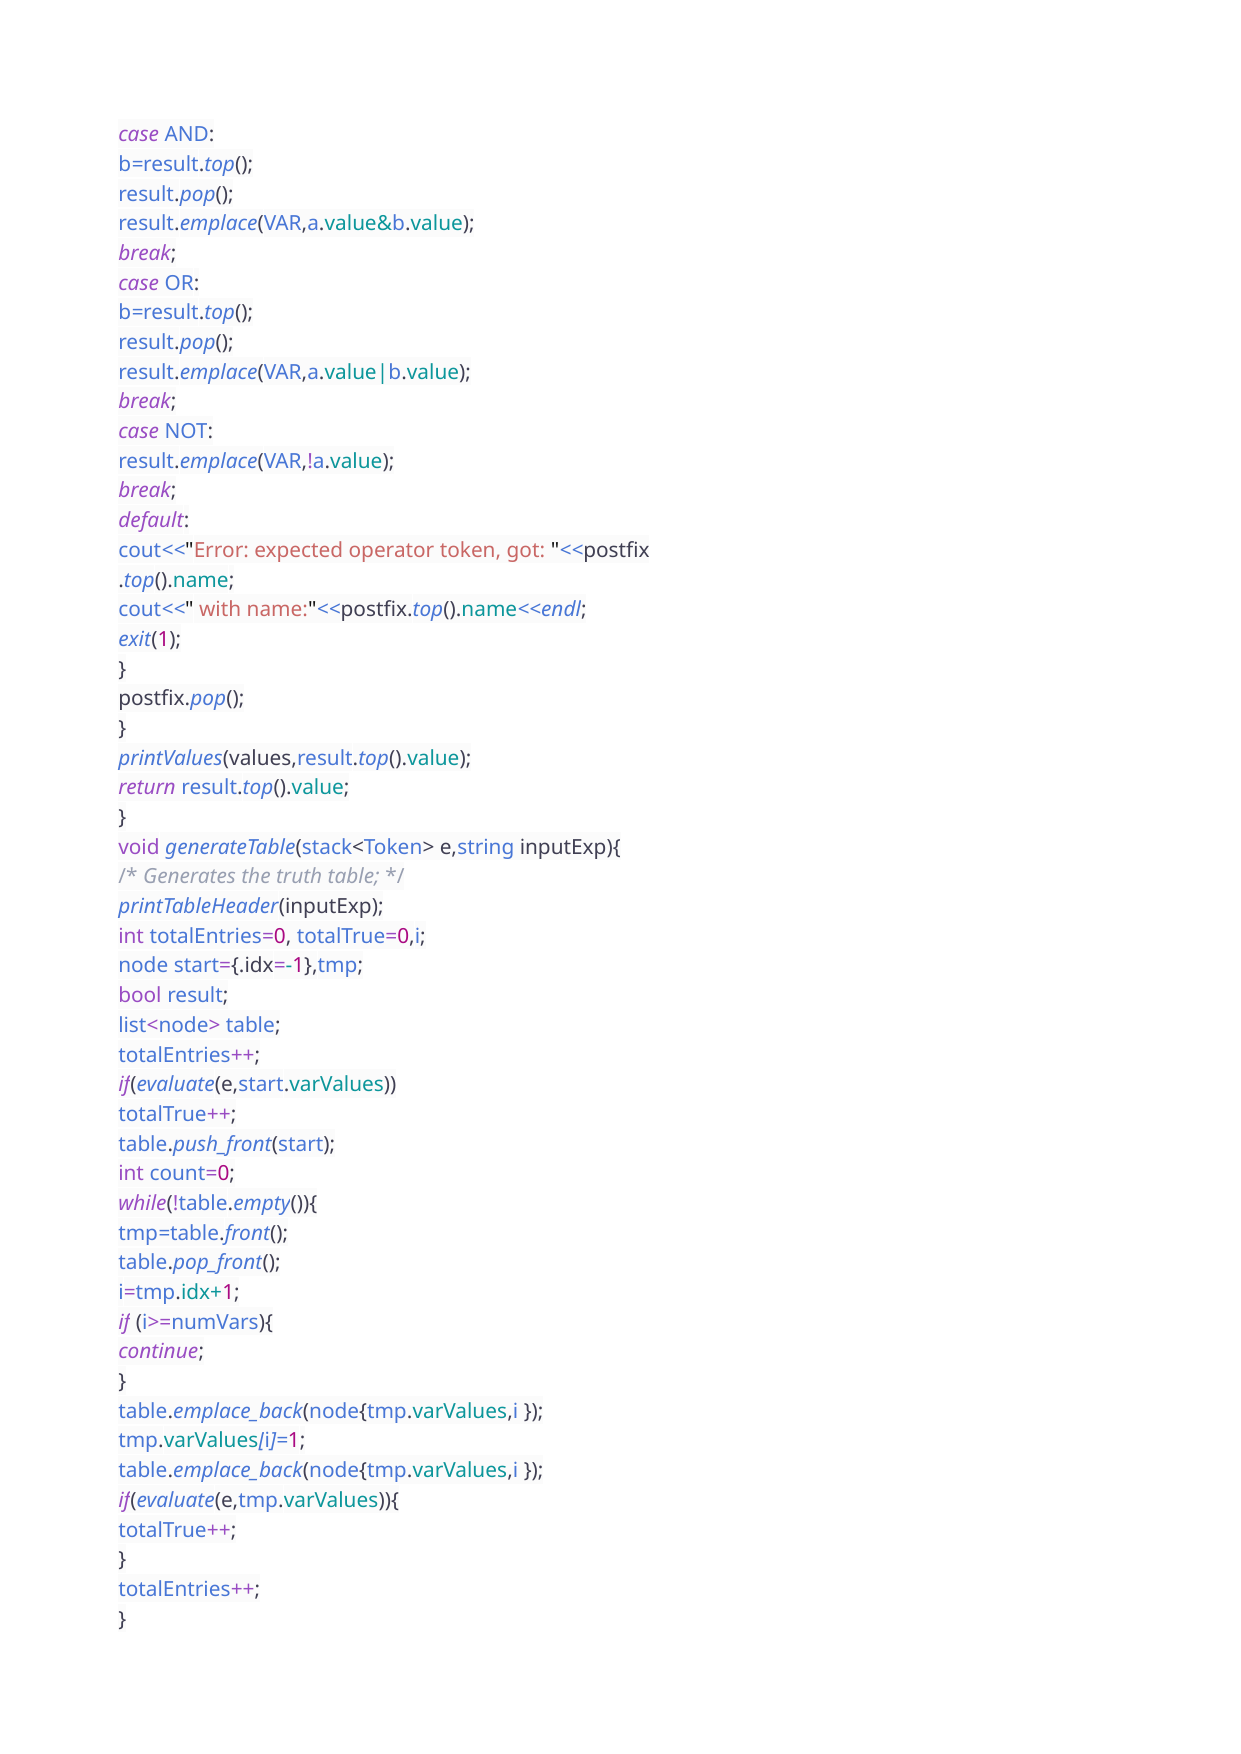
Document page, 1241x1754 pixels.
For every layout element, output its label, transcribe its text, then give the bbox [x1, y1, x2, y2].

text case OR: [118, 267, 1122, 296]
text if(evaluate(e,tmp.varValues)){ [118, 1484, 1122, 1513]
text totalEntries++; [118, 1038, 1122, 1068]
text totalTrue++; [118, 1098, 1122, 1127]
text node start={.idx=-1},tmp; [118, 949, 1122, 979]
text if (i>=numVars){ [118, 1306, 1122, 1335]
text while(!table.empty()){ [118, 1187, 1122, 1217]
text printTableHeader(inputExp); [118, 890, 1122, 920]
text result.pop(); [118, 177, 1122, 207]
text exit(1); [118, 623, 1122, 652]
text result.pop(); [118, 326, 1122, 356]
text /* Generates the truth table; */ [118, 860, 1122, 890]
text totalTrue++; [118, 1513, 1122, 1543]
text return result.top().value; [118, 771, 1122, 801]
text .top().name; [118, 563, 1122, 593]
text int totalEntries=0, totalTrue=0,i; [118, 920, 1122, 949]
text if(evaluate(e,start.varValues)) [118, 1068, 1122, 1098]
text default: [118, 504, 1122, 534]
text break; [118, 385, 1122, 415]
text void generateTable(stack<Token> e,string inputExp){ [118, 831, 1122, 860]
text int count=0; [118, 1157, 1122, 1187]
text } [118, 652, 1122, 682]
text result.emplace(VAR,!a.value); [118, 445, 1122, 474]
text } [118, 1543, 1122, 1573]
text } [118, 1602, 1122, 1632]
text tmp.varValues[i]=1; [118, 1424, 1122, 1454]
text } [118, 1365, 1122, 1395]
text result.emplace(VAR,a.value|b.value); [118, 356, 1122, 385]
text result.emplace(VAR,a.value&b.value); [118, 207, 1122, 237]
text break; [118, 237, 1122, 267]
text case AND: [118, 118, 1122, 148]
text continue; [118, 1335, 1122, 1365]
text table.pop_front(); [118, 1246, 1122, 1276]
text } [118, 801, 1122, 831]
text i=tmp.idx+1; [118, 1276, 1122, 1306]
text totalEntries++; [118, 1573, 1122, 1602]
text cout<<"Error: expected operator token, got: "<<postfix [118, 534, 1122, 563]
text cout<<" with name:"<<postfix.top().name<<endl; [118, 593, 1122, 623]
text } [118, 712, 1122, 742]
text b=result.top(); [118, 296, 1122, 326]
text table.push_front(start); [118, 1127, 1122, 1157]
text tmp=table.front(); [118, 1217, 1122, 1246]
text printValues(values,result.top().value); [118, 742, 1122, 771]
text table.emplace_back(node{tmp.varValues,i }); [118, 1395, 1122, 1424]
text list<node> table; [118, 1009, 1122, 1038]
text bool result; [118, 979, 1122, 1009]
text b=result.top(); [118, 148, 1122, 177]
text case NOT: [118, 415, 1122, 445]
text postfix.pop(); [118, 682, 1122, 712]
text break; [118, 474, 1122, 504]
text table.emplace_back(node{tmp.varValues,i }); [118, 1454, 1122, 1484]
